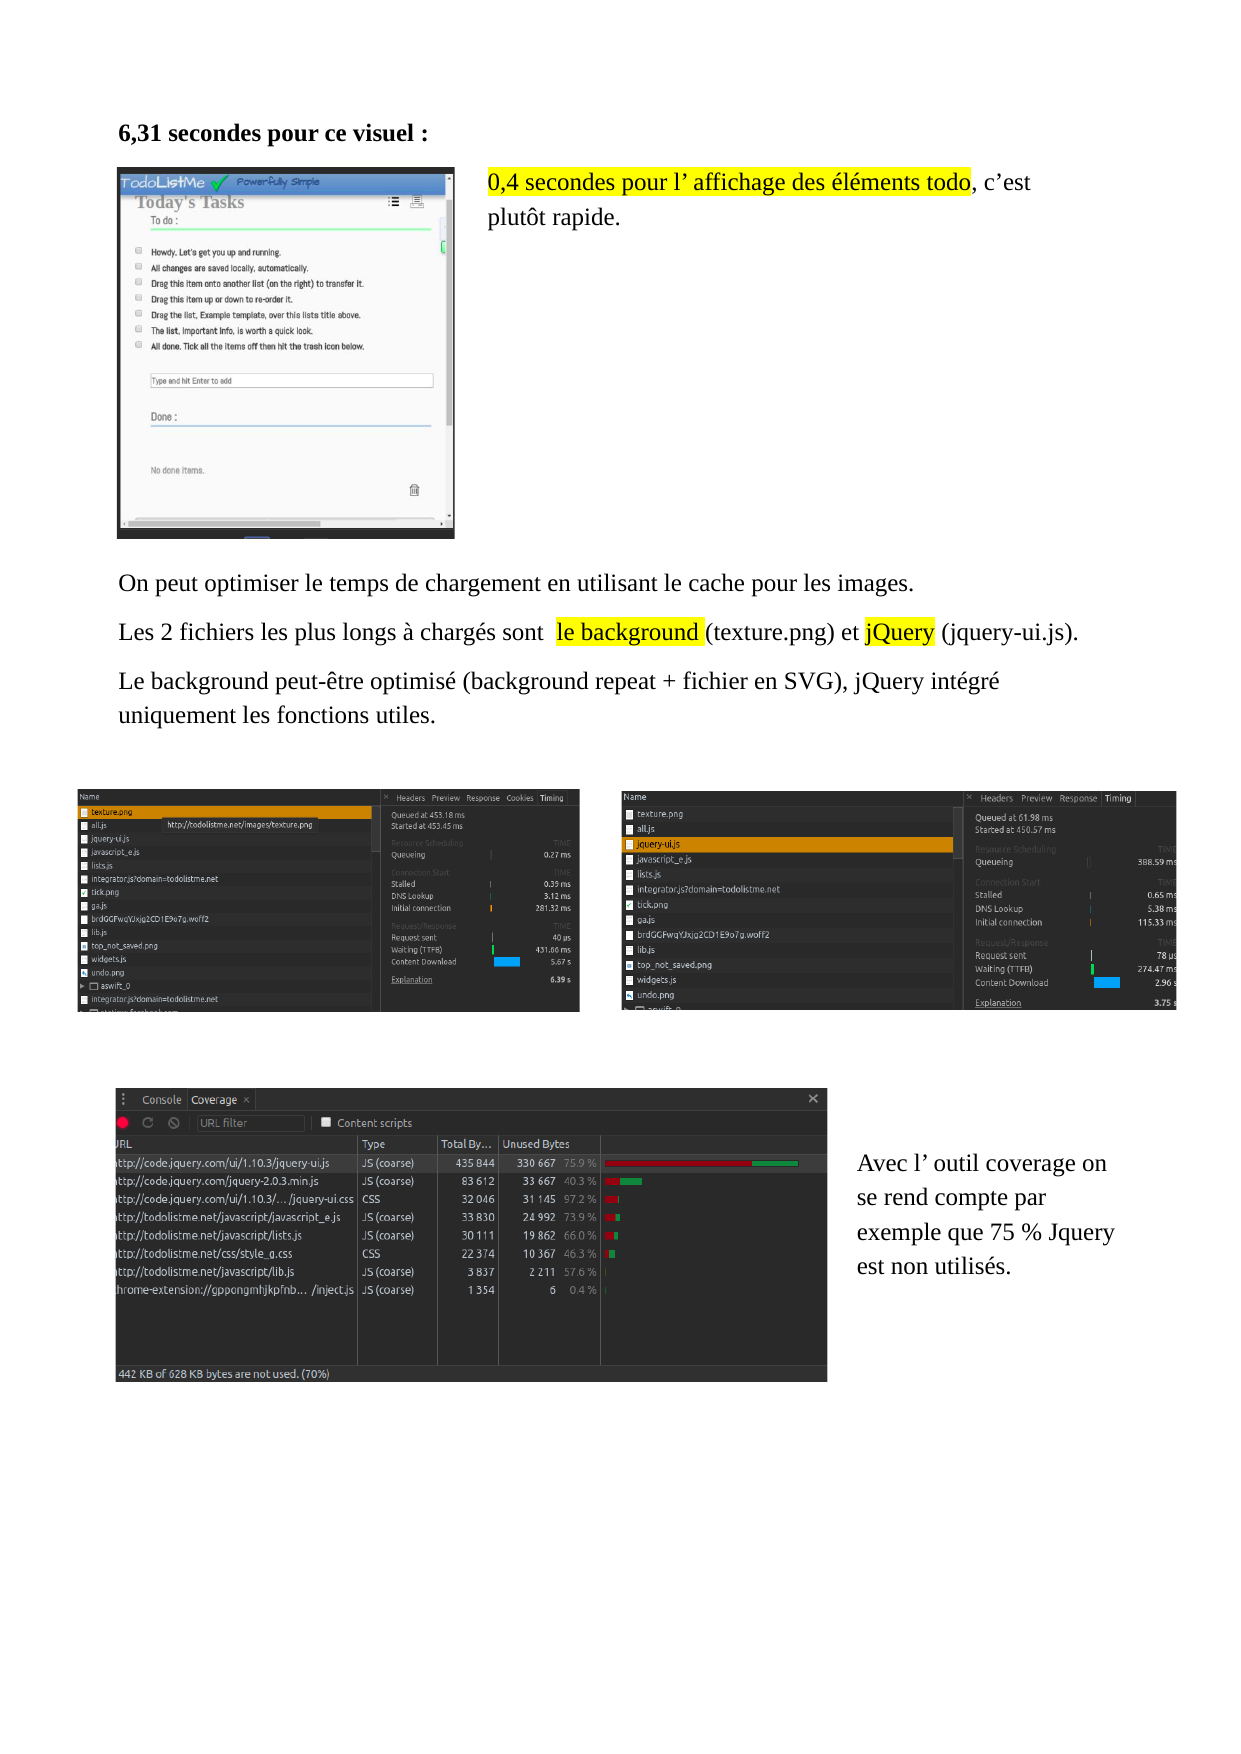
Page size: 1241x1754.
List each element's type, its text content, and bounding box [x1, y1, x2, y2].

picture [621, 791, 1177, 1010]
text Avec l’ outil coverage on se rend compte par exemple que 75 % Jquery est non utilisés. [828, 1148, 1122, 1280]
picture [115, 1088, 828, 1382]
text Le background peut-être optimisé (background repeat + fichier en SVG), jQuery intégré uniquement les fonctions utiles. [118, 666, 1122, 729]
picture [77, 789, 580, 1012]
text Les 2 fichiers les plus longs à chargés sont le background (texture.png) et jQuery (jquery-ui.js). [118, 617, 1122, 646]
picture [116, 167, 455, 539]
text 0,4 secondes pour l’ affichage des éléments todo, c’est plutôt rapide. [455, 167, 1122, 230]
text 6,31 secondes pour ce visuel : [118, 118, 1122, 147]
text On peut optimiser le temps de chargement en utilisant le cache pour les images. [118, 568, 1122, 597]
